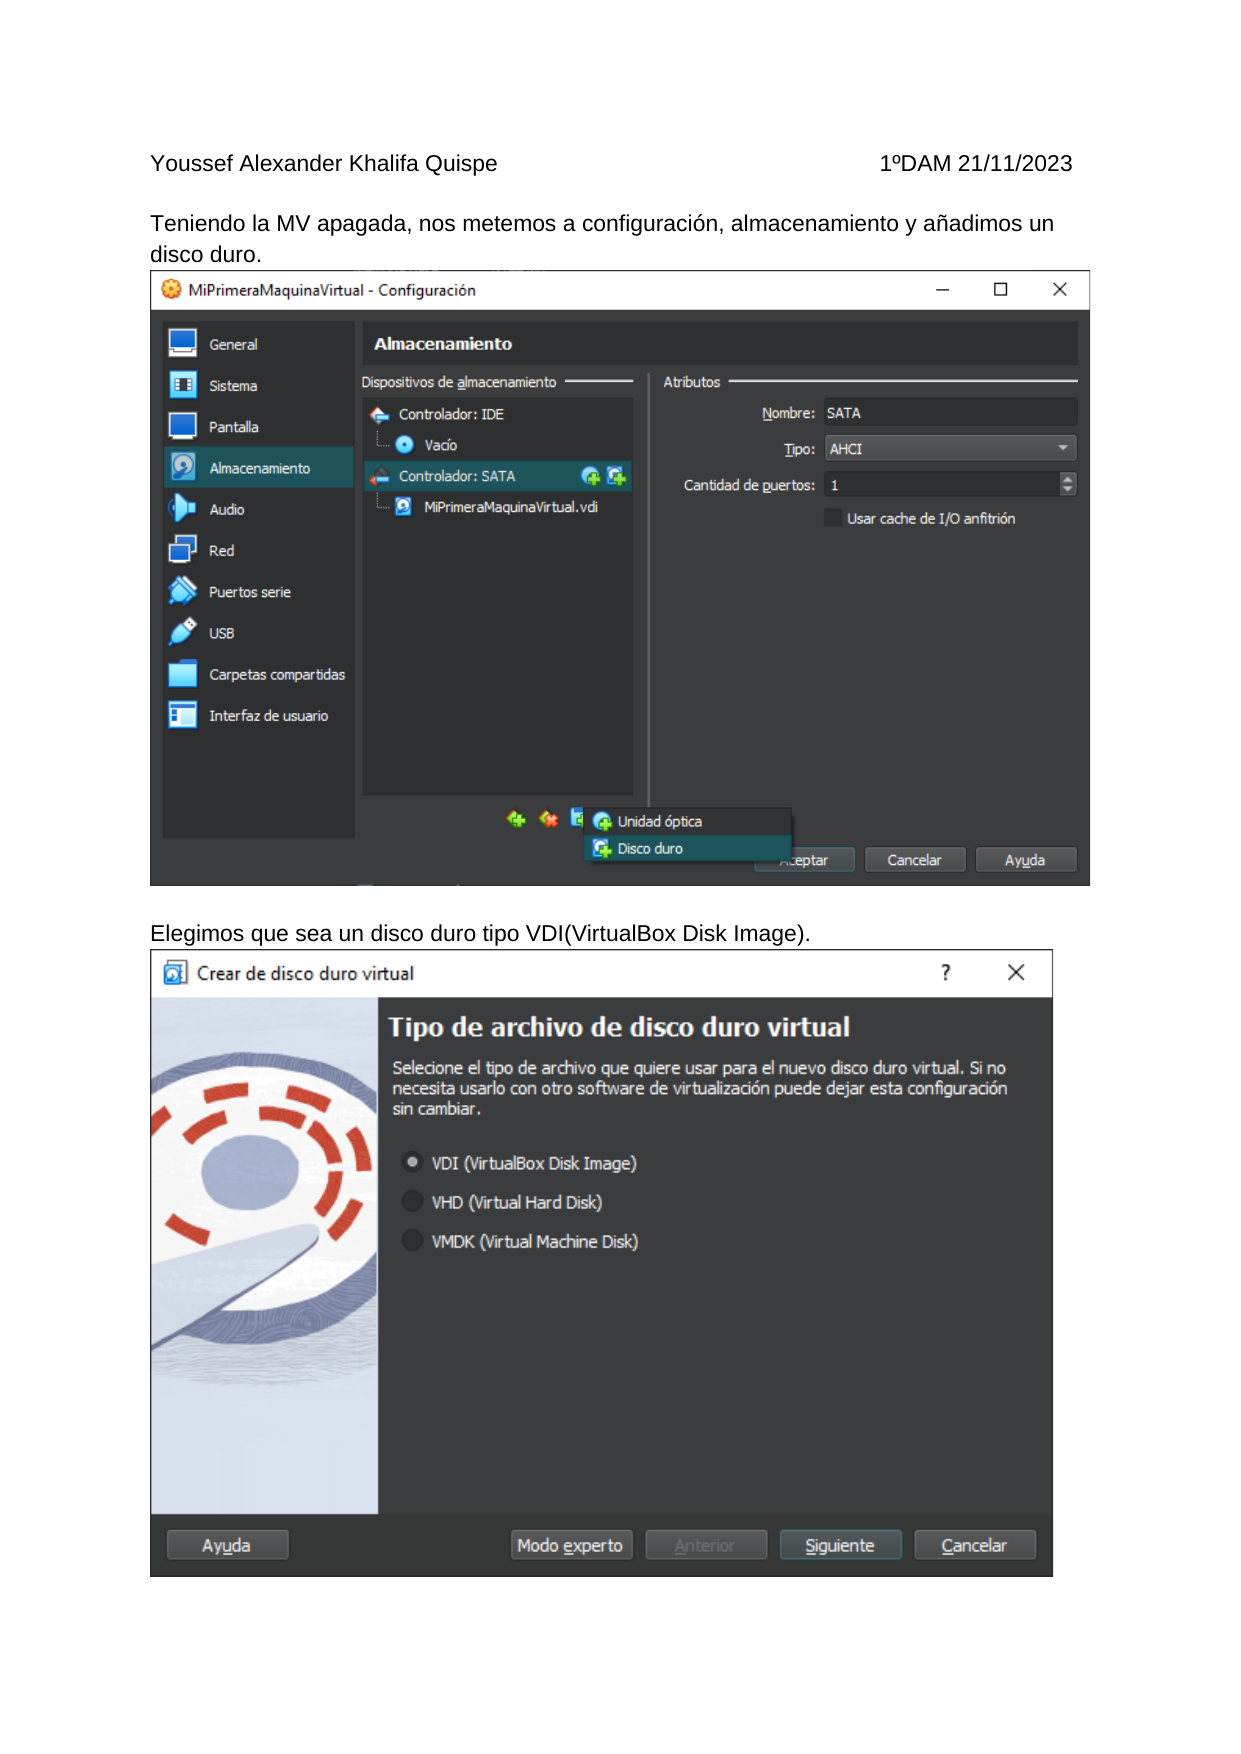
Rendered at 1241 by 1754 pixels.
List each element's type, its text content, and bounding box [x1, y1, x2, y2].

text Teniendo la MV apagada, nos metemos a configuración, almacenamiento y añadimos un disco duro. [150, 210, 1090, 267]
picture [150, 270, 1091, 886]
text Elegimos que sea un disco duro tipo VDI(VirtualBox Disk Image). [150, 919, 1090, 946]
text Youssef Alexander Khalifa Quispe 1ºDAM 21/11/2023 [150, 150, 1090, 176]
picture [150, 949, 1054, 1577]
